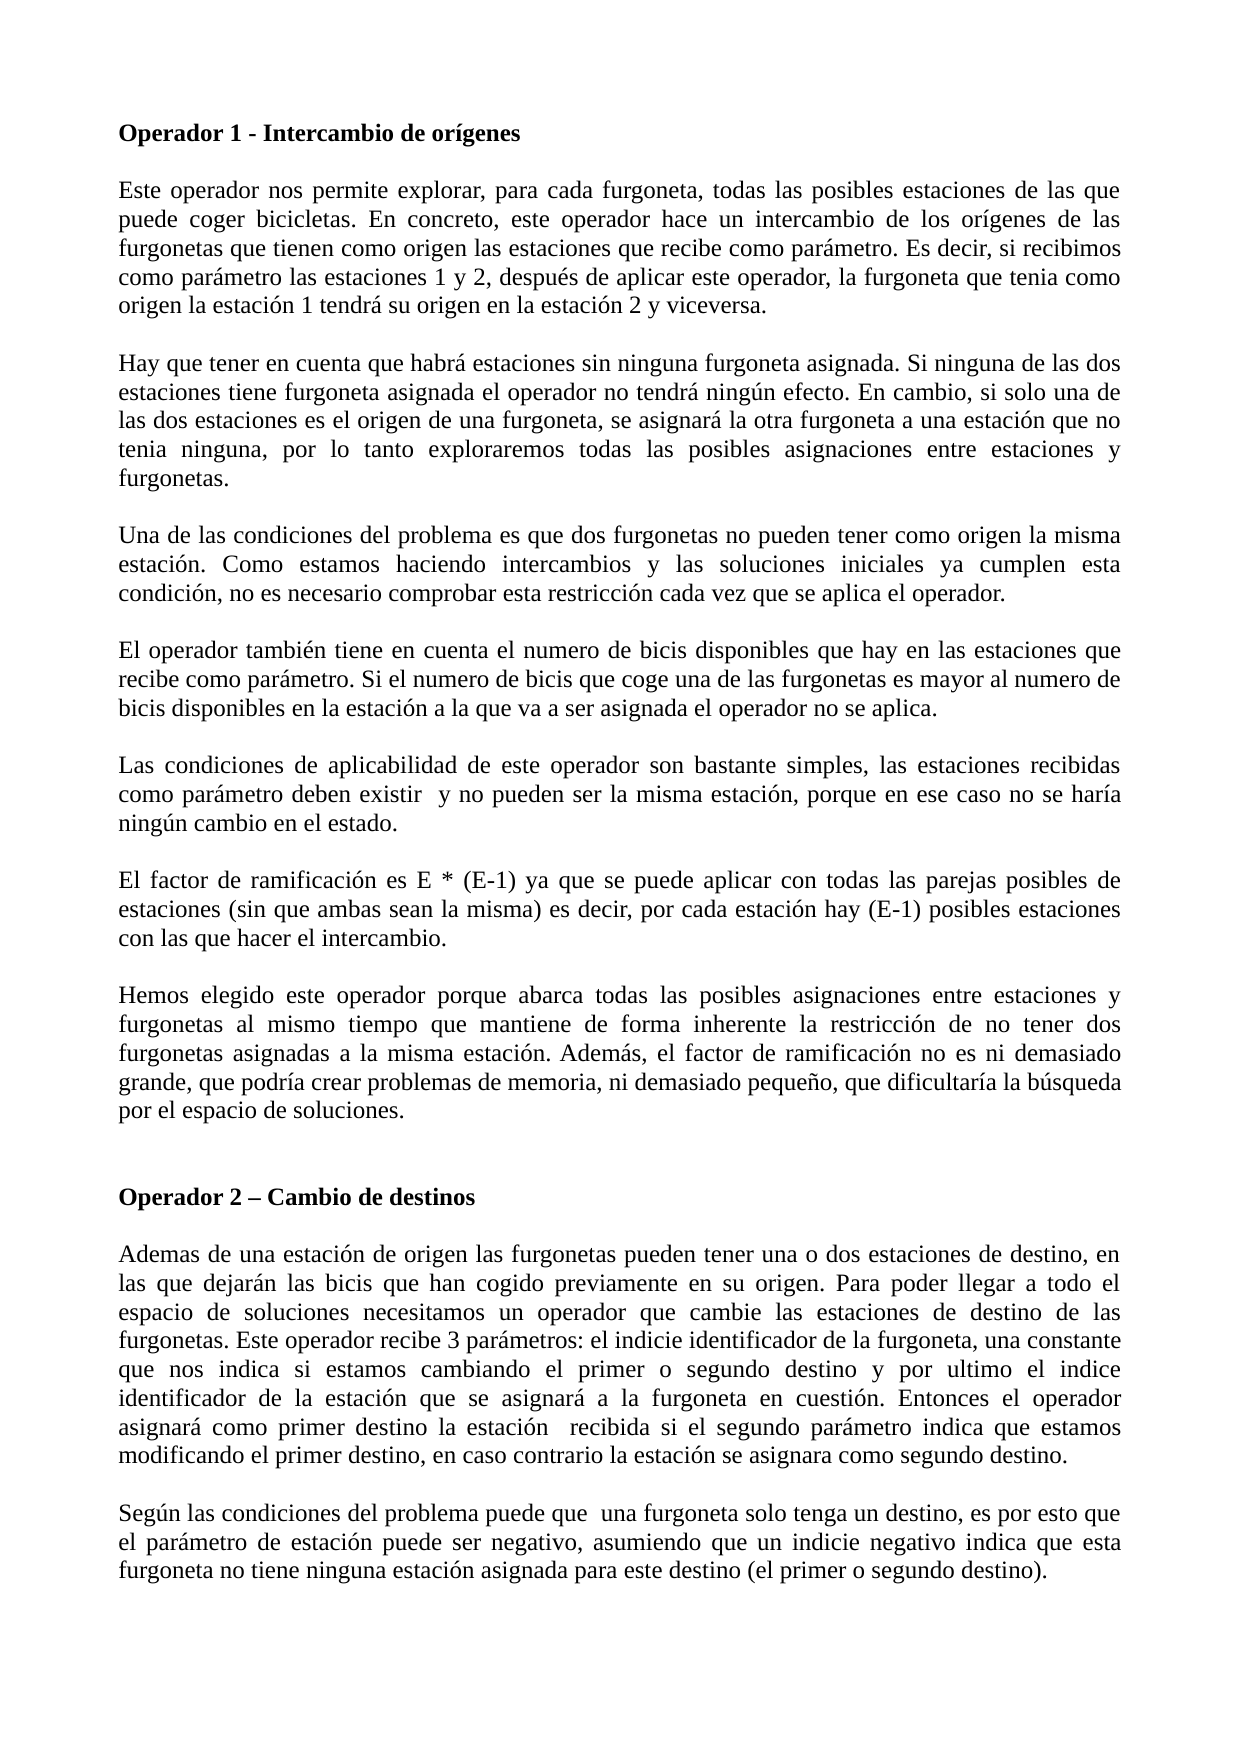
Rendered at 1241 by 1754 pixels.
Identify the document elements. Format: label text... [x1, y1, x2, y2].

text El operador también tiene en cuenta el numero de bicis disponibles que hay en las estaciones que recibe como parámetro. Si el numero de bicis que coge una de las furgonetas es mayor al numero de bicis disponibles en la estación a la que va a ser asignada el operador no se aplica. [118, 636, 1122, 722]
text El factor de ramificación es E * (E-1) ya que se puede aplicar con todas las parejas posibles de estaciones (sin que ambas sean la misma) es decir, por cada estación hay (E-1) posibles estaciones con las que hacer el intercambio. [118, 866, 1122, 952]
text Este operador nos permite explorar, para cada furgoneta, todas las posibles estaciones de las que puede coger bicicletas. En concreto, este operador hace un intercambio de los orígenes de las furgonetas que tienen como origen las estaciones que recibe como parámetro. Es decir, si recibimos como parámetro las estaciones 1 y 2, después de aplicar este operador, la furgoneta que tenia como origen la estación 1 tendrá su origen en la estación 2 y viceversa. [118, 176, 1122, 319]
text Operador 2 – Cambio de destinos [118, 1182, 1122, 1211]
text Ademas de una estación de origen las furgonetas pueden tener una o dos estaciones de destino, en las que dejarán las bicis que han cogido previamente en su origen. Para poder llegar a todo el espacio de soluciones necesitamos un operador que cambie las estaciones de destino de las furgonetas. Este operador recibe 3 parámetros: el indicie identificador de la furgoneta, una constante que nos indica si estamos cambiando el primer o segundo destino y por ultimo el indice identificador de la estación que se asignará a la furgoneta en cuestión. Entonces el operador asignará como primer destino la estación recibida si el segundo parámetro indica que estamos modificando el primer destino, en caso contrario la estación se asignara como segundo destino. [118, 1239, 1122, 1469]
text Según las condiciones del problema puede que una furgoneta solo tenga un destino, es por esto que el parámetro de estación puede ser negativo, asumiendo que un indicie negativo indica que esta furgoneta no tiene ninguna estación asignada para este destino (el primer o segundo destino). [118, 1498, 1122, 1584]
text Una de las condiciones del problema es que dos furgonetas no pueden tener como origen la misma estación. Como estamos haciendo intercambios y las soluciones iniciales ya cumplen esta condición, no es necesario comprobar esta restricción cada vez que se aplica el operador. [118, 521, 1122, 607]
text Operador 1 - Intercambio de orígenes [118, 118, 1122, 147]
text Hay que tener en cuenta que habrá estaciones sin ninguna furgoneta asignada. Si ninguna de las dos estaciones tiene furgoneta asignada el operador no tendrá ningún efecto. En cambio, si solo una de las dos estaciones es el origen de una furgoneta, se asignará la otra furgoneta a una estación que no tenia ninguna, por lo tanto exploraremos todas las posibles asignaciones entre estaciones y furgonetas. [118, 348, 1122, 492]
text Las condiciones de aplicabilidad de este operador son bastante simples, las estaciones recibidas como parámetro deben existir y no pueden ser la misma estación, porque en ese caso no se haría ningún cambio en el estado. [118, 751, 1122, 837]
text Hemos elegido este operador porque abarca todas las posibles asignaciones entre estaciones y furgonetas al mismo tiempo que mantiene de forma inherente la restricción de no tener dos furgonetas asignadas a la misma estación. Además, el factor de ramificación no es ni demasiado grande, que podría crear problemas de memoria, ni demasiado pequeño, que dificultaría la búsqueda por el espacio de soluciones. [118, 981, 1122, 1124]
